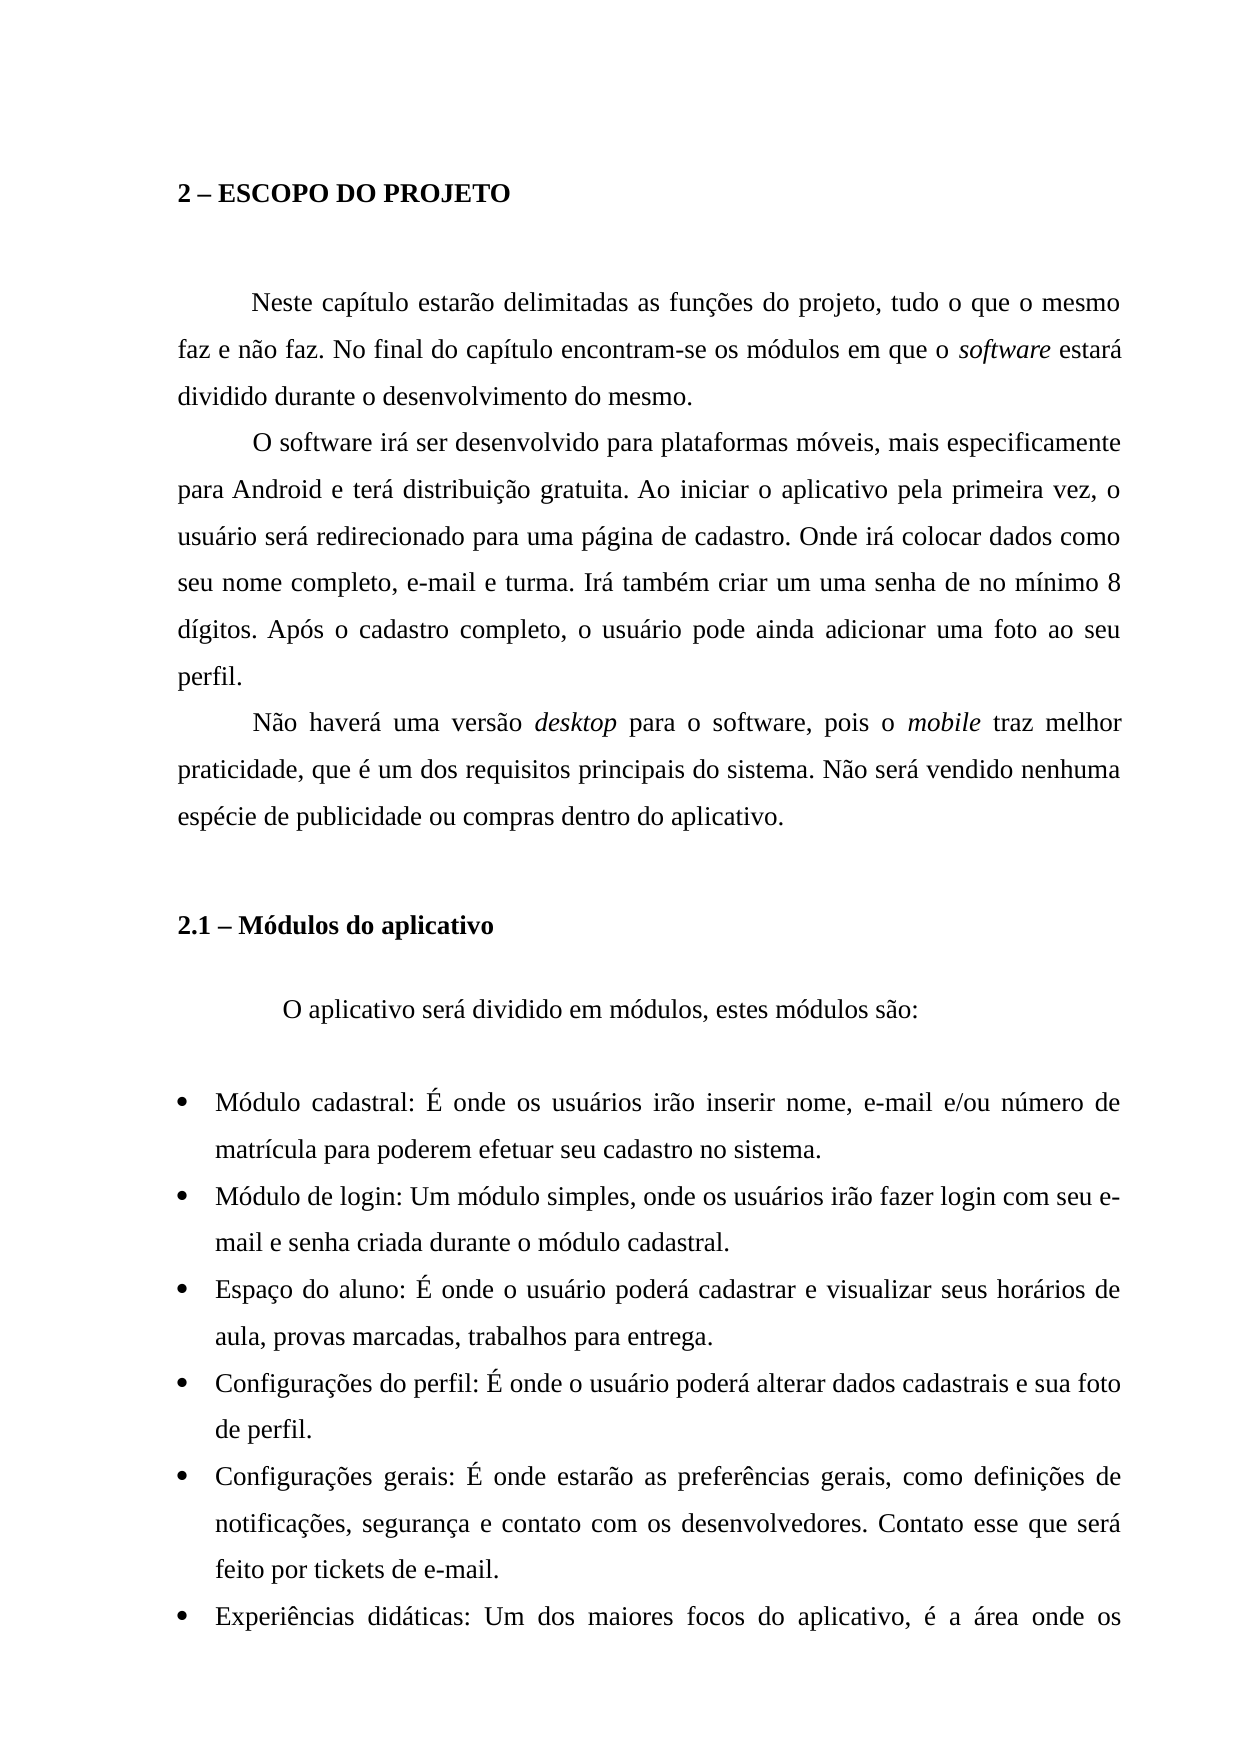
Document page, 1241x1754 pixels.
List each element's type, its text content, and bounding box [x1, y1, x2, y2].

list Módulo cadastral: É onde os usuários irão inserir nome, e-mail e/ou número de matrícula para poderem efetuar seu cadastro no sistema. [177, 1086, 1122, 1164]
list Experiências didáticas: Um dos maiores focos do aplicativo, é a área onde os [177, 1600, 1122, 1631]
list Configurações gerais: É onde estarão as preferências gerais, como definições de notificações, segurança e contato com os desenvolvedores. Contato esse que será feito por tickets de e-mail. [177, 1460, 1122, 1585]
text Neste capítulo estarão delimitadas as funções do projeto, tudo o que o mesmo faz e não faz. No final do capítulo encontram-se os módulos em que o software estará dividido durante o desenvolvimento do mesmo. [177, 286, 1122, 411]
text Não haverá uma versão desktop para o software, pois o mobile traz melhor praticidade, que é um dos requisitos principais do sistema. Não será vendido nenhuma espécie de publicidade ou compras dentro do aplicativo. [177, 706, 1122, 831]
subtitle 2 – ESCOPO DO PROJETO [177, 177, 1122, 208]
text O software irá ser desenvolvido para plataformas móveis, mais especificamente para Android e terá distribuição gratuita. Ao iniciar o aplicativo pela primeira vez, o usuário será redirecionado para uma página de cadastro. Onde irá colocar dados como seu nome completo, e-mail e turma. Irá também criar um uma senha de no mínimo 8 dígitos. Após o cadastro completo, o usuário pode ainda adicionar uma foto ao seu perfil. [177, 426, 1122, 691]
list Módulo de login: Um módulo simples, onde os usuários irão fazer login com seu e-mail e senha criada durante o módulo cadastral. [177, 1180, 1122, 1258]
list Configurações do perfil: É onde o usuário poderá alterar dados cadastrais e sua foto de perfil. [177, 1367, 1122, 1444]
list Espaço do aluno: É onde o usuário poderá cadastrar e visualizar seus horários de aula, provas marcadas, trabalhos para entrega. [177, 1273, 1122, 1351]
text O aplicativo será dividido em módulos, estes módulos são: [177, 993, 1122, 1024]
subtitle 2.1 – Módulos do aplicativo [177, 909, 1122, 940]
